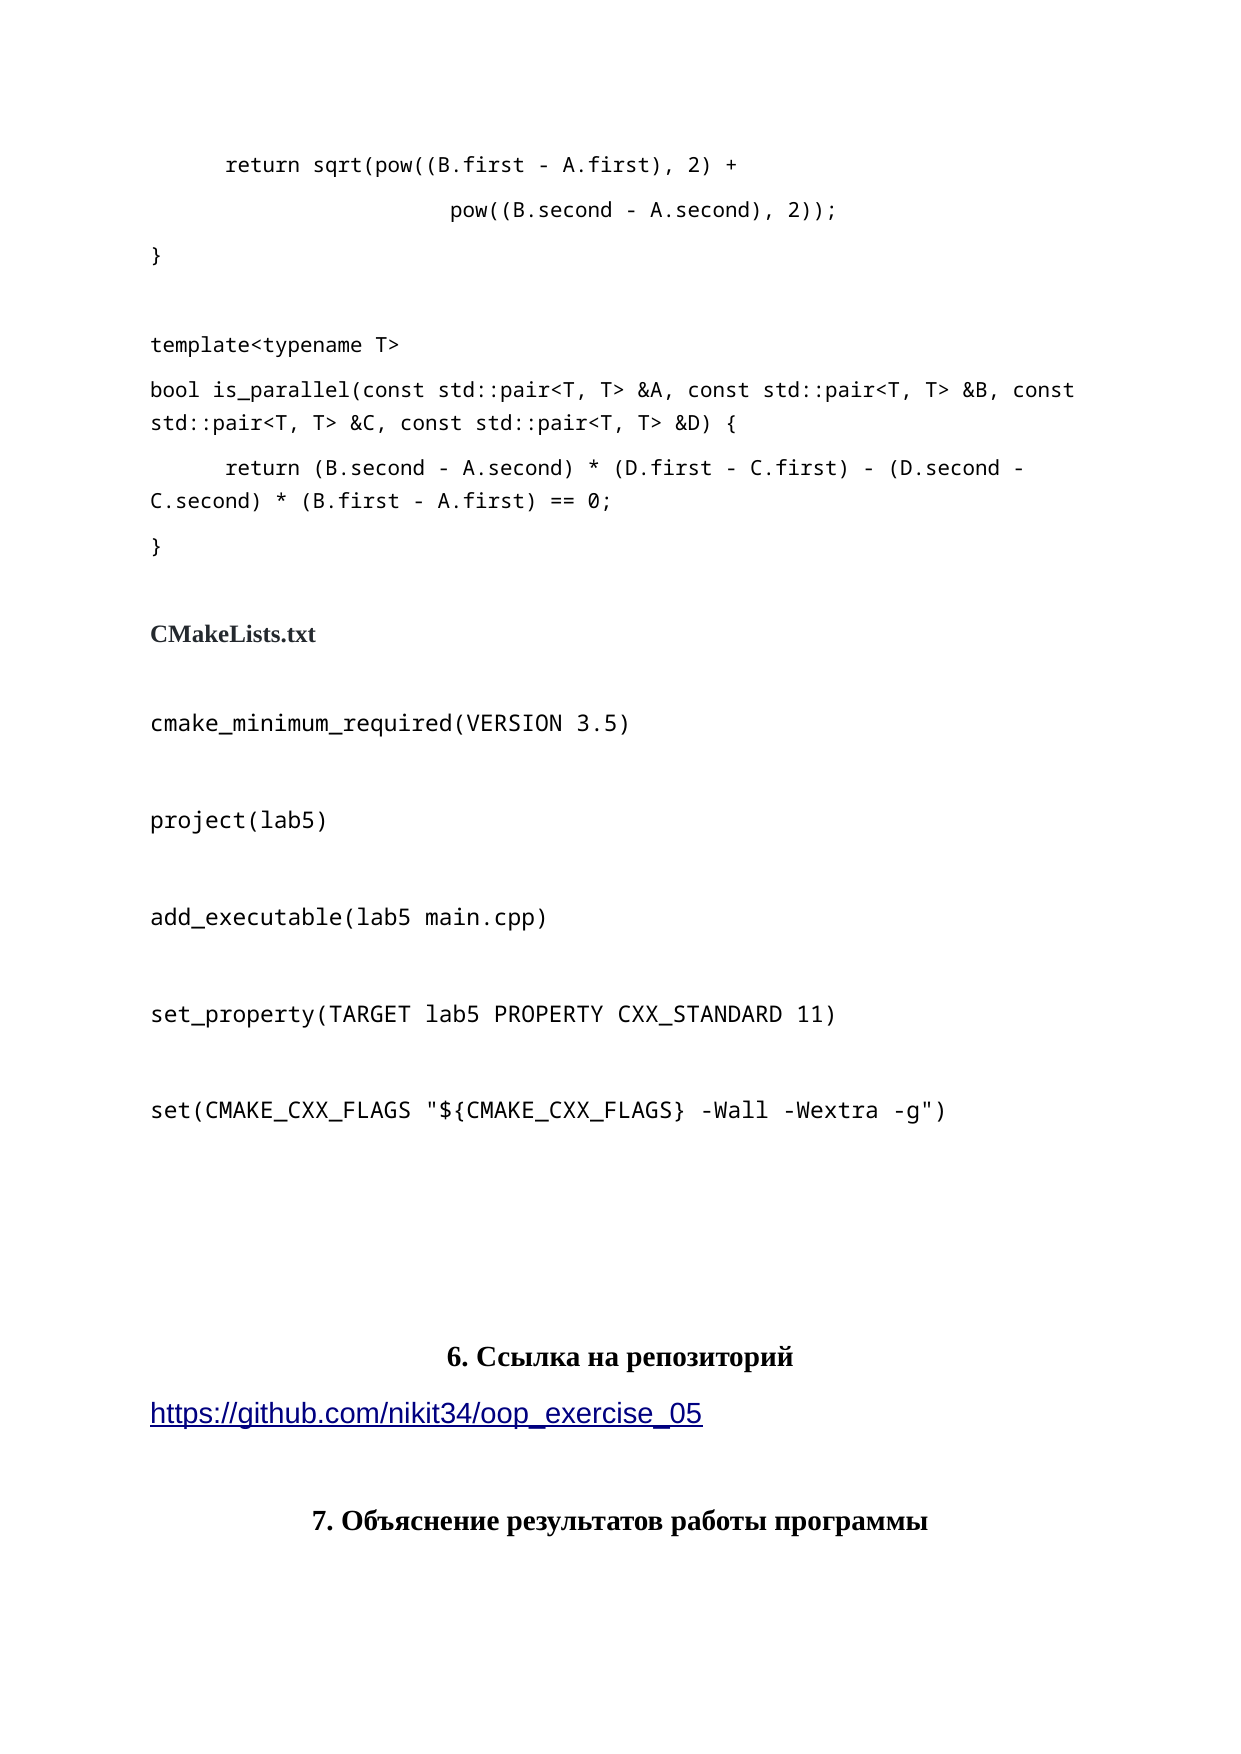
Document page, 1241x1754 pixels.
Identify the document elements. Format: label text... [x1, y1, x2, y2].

text return (B.second - A.second) * (D.first - C.first) - (D.second - C.second) * (B.first - A.first) == 0; [150, 453, 1090, 514]
text cmake_minimum_required(VERSION 3.5) [150, 707, 1090, 738]
text set_property(TARGET lab5 PROPERTY CXX_STANDARD 11) [150, 998, 1090, 1029]
text } [150, 240, 1090, 269]
text https://github.com/nikit34/oop_exercise_05 [150, 1396, 1090, 1430]
text project(lab5) [150, 804, 1090, 835]
text template<typename T> [150, 330, 1090, 359]
text set(CMAKE_CXX_FLAGS "${CMAKE_CXX_FLAGS} -Wall -Wextra -g") [150, 1094, 1090, 1126]
text CMakeLists.txt [150, 619, 1090, 647]
text 7. Объяснение результатов работы программы [150, 1503, 1090, 1537]
text pow((B.second - A.second), 2)); [150, 195, 1090, 223]
text } [150, 531, 1090, 559]
text return sqrt(pow((B.first - A.first), 2) + [150, 150, 1090, 178]
text bool is_parallel(const std::pair<T, T> &A, const std::pair<T, T> &B, const std::pair<T, T> &C, const std::pair<T, T> &D) { [150, 376, 1090, 437]
text add_executable(lab5 main.cpp) [150, 901, 1090, 932]
text 6. Ссылка на репозиторий [150, 1339, 1090, 1372]
